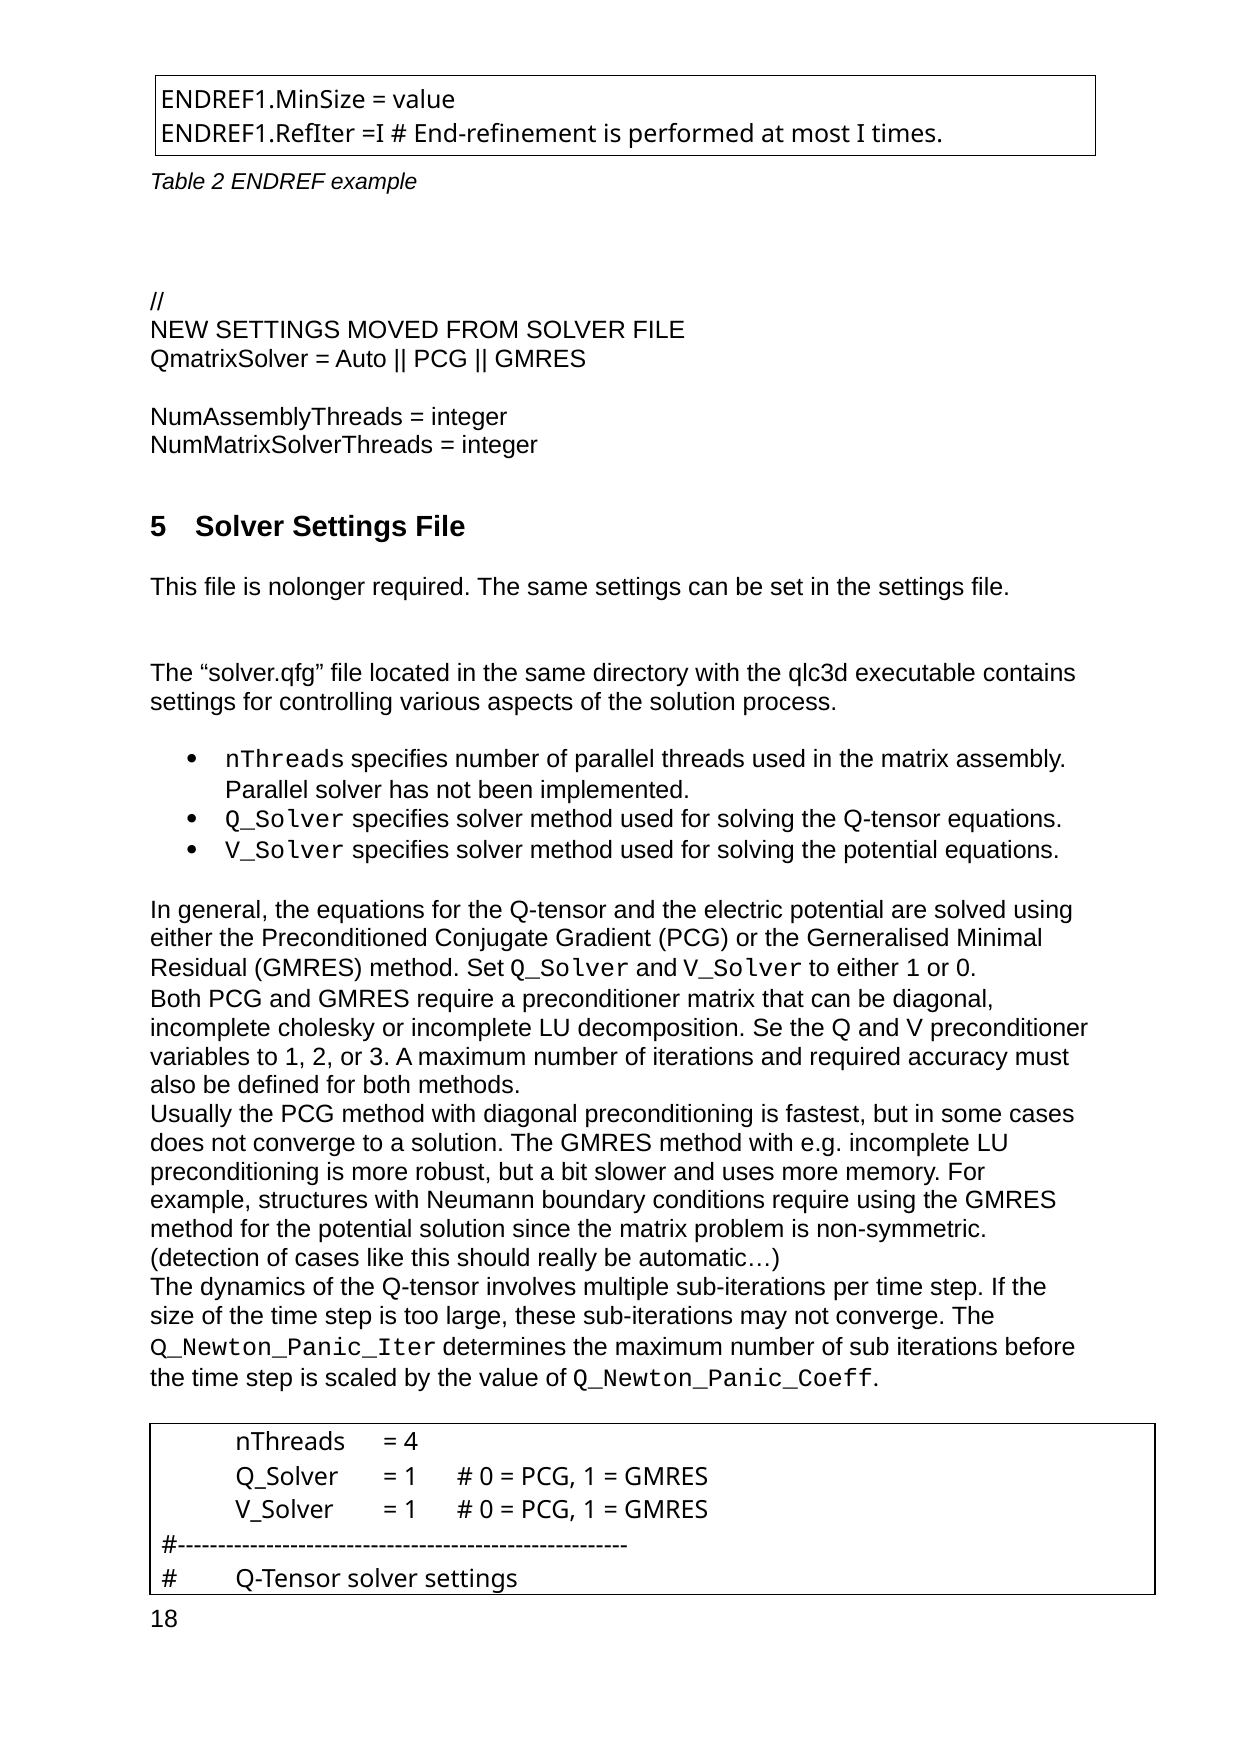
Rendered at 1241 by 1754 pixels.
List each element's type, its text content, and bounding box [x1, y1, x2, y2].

text Both PCG and GMRES require a preconditioner matrix that can be diagonal, incomplete cholesky or incomplete LU decomposition. Se the Q and V preconditioner variables to 1, 2, or 3. A maximum number of iterations and required accuracy must also be defined for both methods. [150, 984, 1090, 1099]
text QmatrixSolver = Auto || PCG || GMRES [150, 344, 1090, 373]
text In general, the equations for the Q-tensor and the electric potential are solved using either the Preconditioned Conjugate Gradient (PCG) or the Gerneralised Minimal Residual (GMRES) method. Set Q_Solver and V_Solver to either 1 or 0. [150, 895, 1090, 984]
text NEW SETTINGS MOVED FROM SOLVER FILE [150, 315, 1090, 344]
list V_Solver specifies solver method used for solving the potential equations. [187, 835, 1090, 866]
text NumMatrixSolverThreads = integer [150, 430, 1090, 459]
text Table 2 ENDREF example [150, 168, 1090, 194]
text The “solver.qfg” file located in the same directory with the qlc3d executable contains settings for controlling various aspects of the solution process. [150, 658, 1090, 715]
text NumAssemblyThreads = integer [150, 402, 1090, 430]
text // [150, 287, 1090, 315]
text Usually the PCG method with diagonal preconditioning is fastest, but in some cases does not converge to a solution. The GMRES method with e.g. incomplete LU preconditioning is more robust, but a bit slower and uses more memory. For example, structures with Neumann boundary conditions require using the GMRES method for the potential solution since the matrix problem is non-symmetric. (detection of cases like this should really be automatic…) [150, 1099, 1090, 1271]
table_header nThreads = 4 Q_Solver = 1 # 0 = PCG, 1 = GMRES V_Solver = 1 # 0 = PCG, 1 = GMRES #-------------------------------------------------------- # Q-Tensor solver settings [151, 1424, 1154, 1594]
table_header ENDREF1.MinSize = value ENDREF1.RefIter =I # End-refinement is performed at most I times. [156, 76, 1095, 155]
text The dynamics of the Q-tensor involves multiple sub-iterations per time step. If the size of the time step is too large, these sub-iterations may not converge. The Q_Newton_Panic_Iter determines the maximum number of sub iterations before the time step is scaled by the value of Q_Newton_Panic_Coeff. [150, 1271, 1090, 1394]
subtitle Solver Settings File [150, 509, 1090, 543]
list Q_Solver specifies solver method used for solving the Q-tensor equations. [187, 804, 1090, 835]
text This file is nolonger required. The same settings can be set in the settings file. [150, 571, 1090, 600]
list nThreads specifies number of parallel threads used in the matrix assembly. Parallel solver has not been implemented. [187, 743, 1090, 804]
